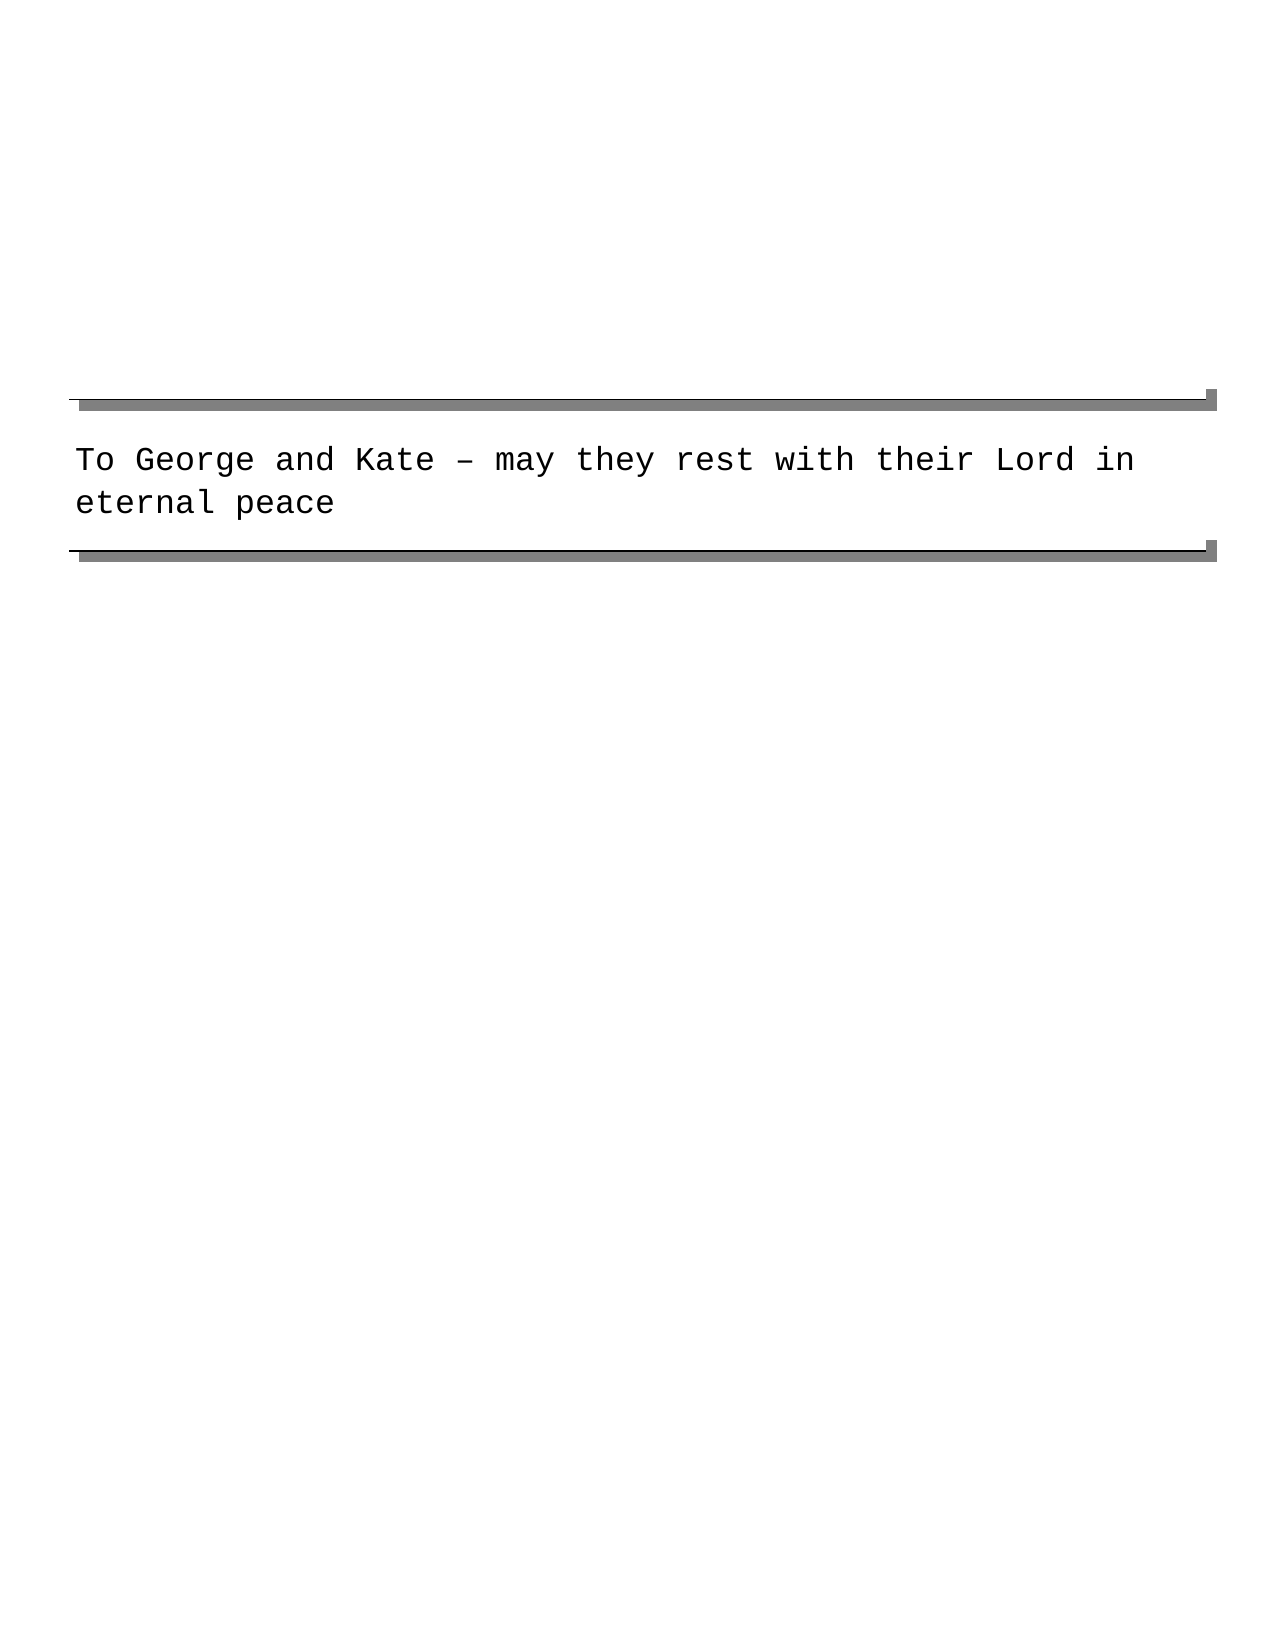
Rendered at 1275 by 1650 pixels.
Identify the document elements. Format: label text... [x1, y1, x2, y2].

text To George and Kate – may they rest with their Lord in eternal peace [75, 443, 1200, 524]
